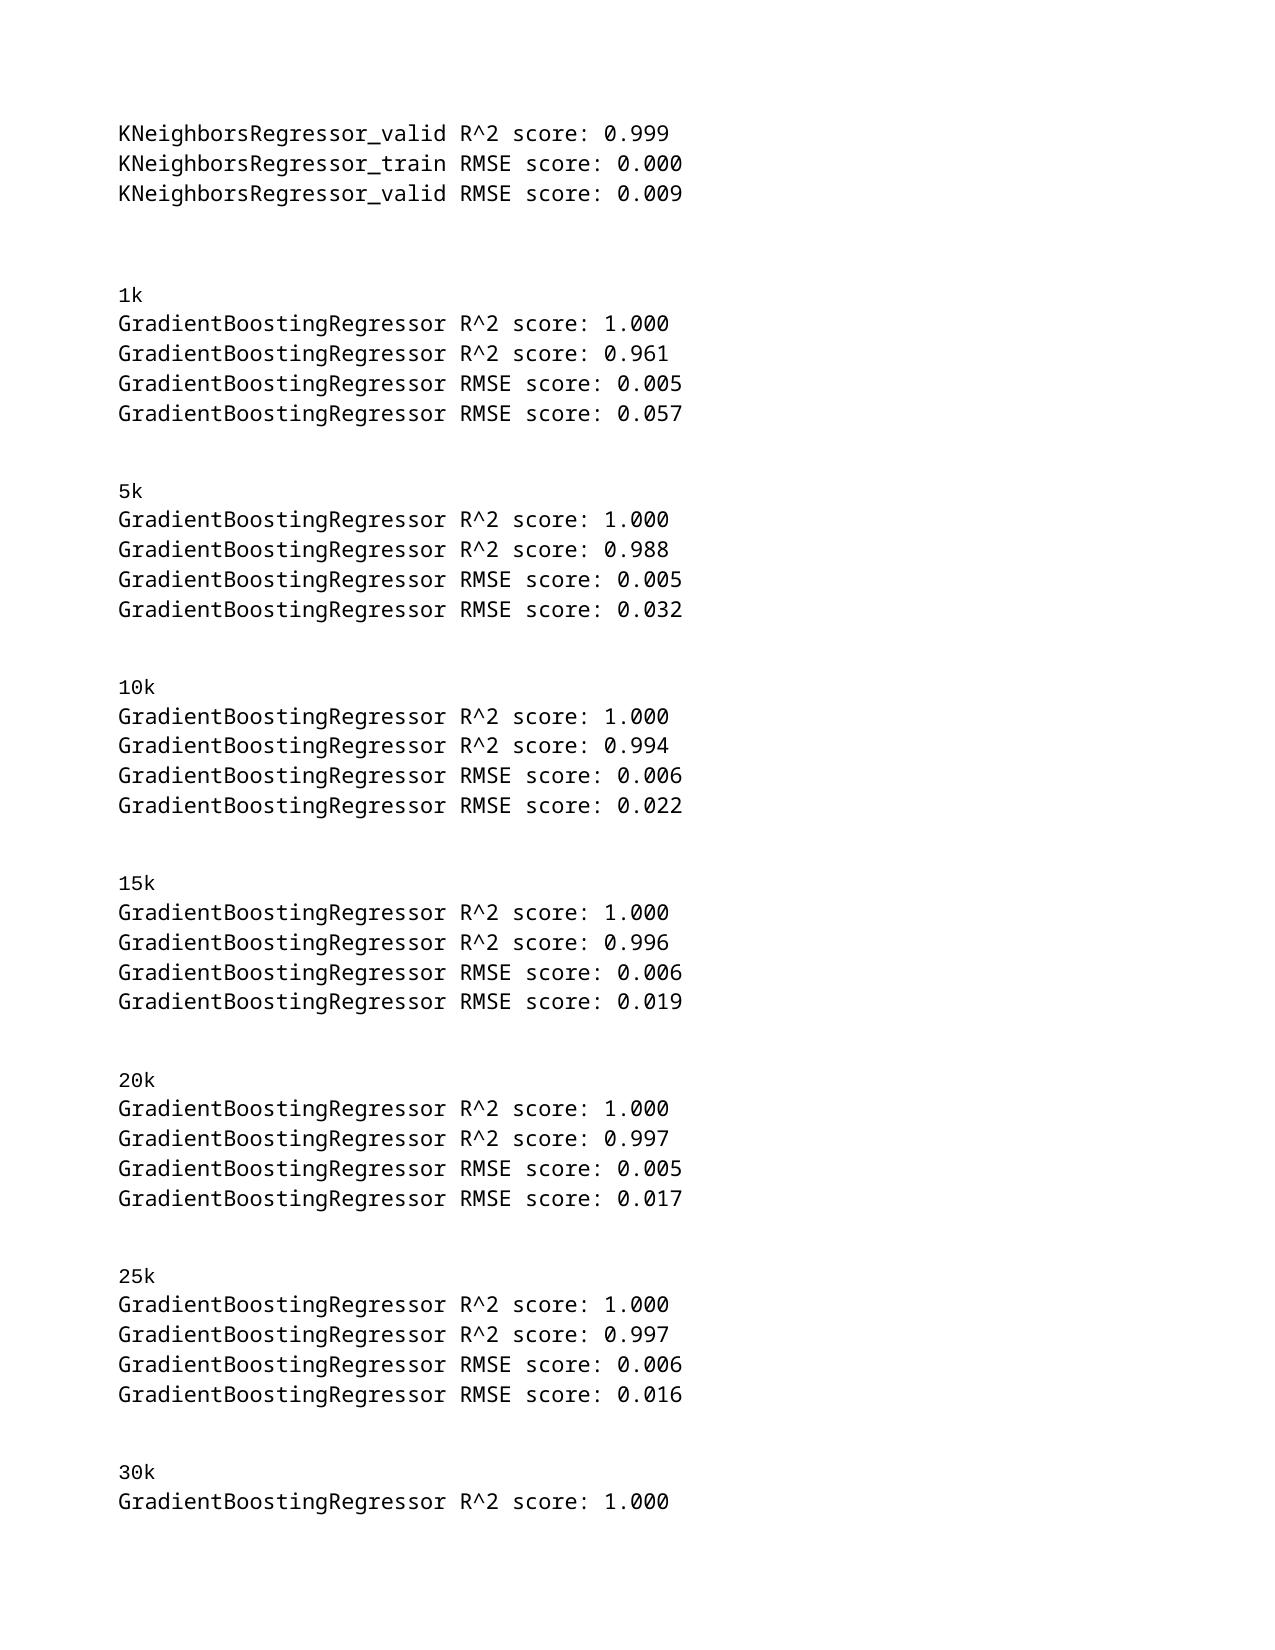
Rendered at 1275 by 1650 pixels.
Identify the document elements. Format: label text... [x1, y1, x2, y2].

text GradientBoostingRegressor RMSE score: 0.006 [118, 1349, 1157, 1379]
text GradientBoostingRegressor RMSE score: 0.017 [118, 1183, 1157, 1212]
text 15k [118, 873, 1157, 897]
text KNeighborsRegressor_valid R^2 score: 0.999 [118, 118, 1157, 148]
text GradientBoostingRegressor R^2 score: 0.994 [118, 731, 1157, 760]
text GradientBoostingRegressor RMSE score: 0.022 [118, 790, 1157, 820]
text 1k [118, 284, 1157, 308]
text GradientBoostingRegressor RMSE score: 0.005 [118, 368, 1157, 398]
text 30k [118, 1462, 1157, 1486]
text GradientBoostingRegressor R^2 score: 1.000 [118, 1486, 1157, 1516]
text GradientBoostingRegressor R^2 score: 1.000 [118, 1289, 1157, 1319]
text 25k [118, 1266, 1157, 1289]
text GradientBoostingRegressor R^2 score: 0.997 [118, 1319, 1157, 1349]
text GradientBoostingRegressor RMSE score: 0.005 [118, 1153, 1157, 1183]
text KNeighborsRegressor_valid RMSE score: 0.009 [118, 178, 1157, 207]
text GradientBoostingRegressor R^2 score: 1.000 [118, 701, 1157, 731]
text 5k [118, 481, 1157, 504]
text KNeighborsRegressor_train RMSE score: 0.000 [118, 148, 1157, 178]
text GradientBoostingRegressor R^2 score: 0.997 [118, 1123, 1157, 1153]
text GradientBoostingRegressor R^2 score: 0.996 [118, 927, 1157, 957]
text GradientBoostingRegressor R^2 score: 1.000 [118, 308, 1157, 338]
text GradientBoostingRegressor R^2 score: 0.961 [118, 338, 1157, 368]
text GradientBoostingRegressor R^2 score: 1.000 [118, 504, 1157, 534]
text GradientBoostingRegressor RMSE score: 0.005 [118, 564, 1157, 594]
text GradientBoostingRegressor R^2 score: 1.000 [118, 897, 1157, 927]
text GradientBoostingRegressor RMSE score: 0.019 [118, 986, 1157, 1016]
text 10k [118, 677, 1157, 701]
text GradientBoostingRegressor RMSE score: 0.032 [118, 594, 1157, 624]
text GradientBoostingRegressor R^2 score: 0.988 [118, 534, 1157, 564]
text GradientBoostingRegressor RMSE score: 0.006 [118, 957, 1157, 986]
text GradientBoostingRegressor RMSE score: 0.006 [118, 760, 1157, 790]
text GradientBoostingRegressor RMSE score: 0.057 [118, 398, 1157, 427]
text GradientBoostingRegressor R^2 score: 1.000 [118, 1093, 1157, 1123]
text 20k [118, 1069, 1157, 1093]
text GradientBoostingRegressor RMSE score: 0.016 [118, 1379, 1157, 1409]
